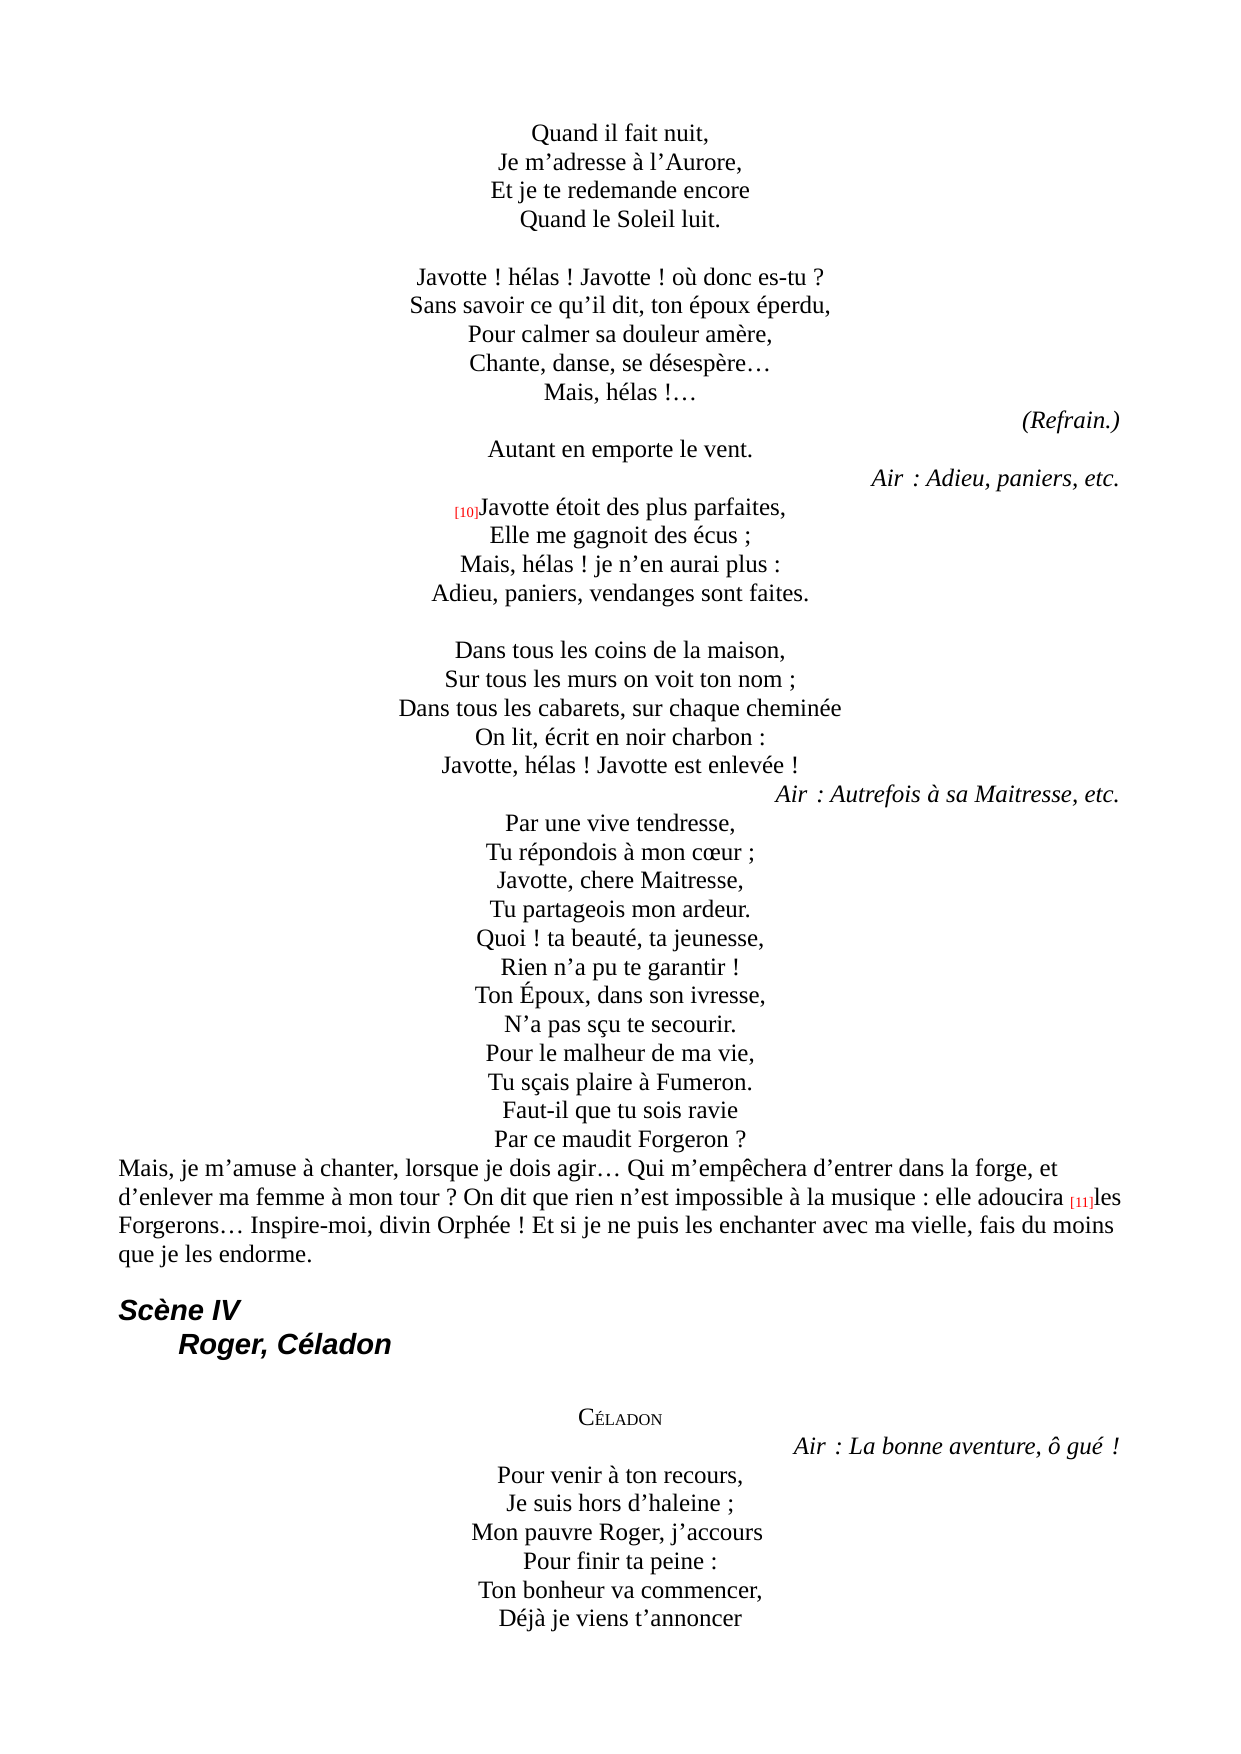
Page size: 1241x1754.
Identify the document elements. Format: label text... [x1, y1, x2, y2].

text Tu répondois à mon cœur ; [118, 837, 1122, 866]
text Et je te redemande encore [118, 176, 1122, 204]
text Mais, hélas ! je n’en aurai plus : [118, 549, 1122, 578]
text Mais, hélas !… [118, 377, 1122, 406]
text Quand il fait nuit, [118, 118, 1122, 147]
text Pour le malheur de ma vie, [118, 1038, 1122, 1067]
text Pour calmer sa douleur amère, [118, 319, 1122, 348]
text Adieu, paniers, vendanges sont faites. [118, 578, 1122, 607]
text Rien n’a pu te garantir ! [118, 952, 1122, 981]
text Ton bonheur va commencer, [118, 1575, 1122, 1603]
text Javotte, hélas ! Javotte est enlevée ! [118, 751, 1122, 779]
text Javotte ! hélas ! Javotte ! où donc es-tu ? [118, 262, 1122, 291]
text Sur tous les murs on voit ton nom ; [118, 664, 1122, 693]
text Mon pauvre Roger, j’accours [118, 1517, 1122, 1546]
text [10]Javotte étoit des plus parfaites, [118, 492, 1122, 521]
text Tu sçais plaire à Fumeron. [118, 1067, 1122, 1096]
text Céladon [118, 1402, 1122, 1431]
text On lit, écrit en noir charbon : [118, 722, 1122, 751]
text Air : Adieu, paniers, etc. [118, 463, 1122, 492]
text Je suis hors d’haleine ; [118, 1488, 1122, 1517]
text Quand le Soleil luit. [118, 204, 1122, 233]
text (Refrain.) [118, 406, 1122, 434]
text Elle me gagnoit des écus ; [118, 521, 1122, 549]
text Par ce maudit Forgeron ? [118, 1124, 1122, 1153]
text Sans savoir ce qu’il dit, ton époux éperdu, [118, 291, 1122, 319]
text Je m’adresse à l’Aurore, [118, 147, 1122, 176]
text Autant en emporte le vent. [118, 434, 1122, 463]
text Faut-il que tu sois ravie [118, 1096, 1122, 1124]
text Air : Autrefois à sa Maitresse, etc. [118, 779, 1122, 808]
text Chante, danse, se désespère… [118, 348, 1122, 377]
text Pour venir à ton recours, [118, 1460, 1122, 1488]
text Tu partageois mon ardeur. [118, 894, 1122, 923]
text N’a pas sçu te secourir. [118, 1009, 1122, 1038]
text Mais, je m’amuse à chanter, lorsque je dois agir… Qui m’empêchera d’entrer dans la forge, et d’enlever ma femme à mon tour ? On dit que rien n’est impossible à la musique : elle adoucira [11]les Forgerons… Inspire-moi, divin Orphée ! Et si je ne puis les enchanter avec ma vielle, fais du moins que je les endorme. [118, 1153, 1122, 1268]
text Dans tous les cabarets, sur chaque cheminée [118, 693, 1122, 722]
text Javotte, chere Maitresse, [118, 866, 1122, 894]
text Pour finir ta peine : [118, 1546, 1122, 1575]
text Quoi ! ta beauté, ta jeunesse, [118, 923, 1122, 952]
subtitle Scène IV Roger, Céladon [118, 1293, 1122, 1360]
text Dans tous les coins de la maison, [118, 636, 1122, 664]
text Déjà je viens t’annoncer [118, 1603, 1122, 1632]
text Ton Époux, dans son ivresse, [118, 981, 1122, 1009]
text Par une vive tendresse, [118, 808, 1122, 837]
text Air : La bonne aventure, ô gué ! [118, 1431, 1122, 1460]
